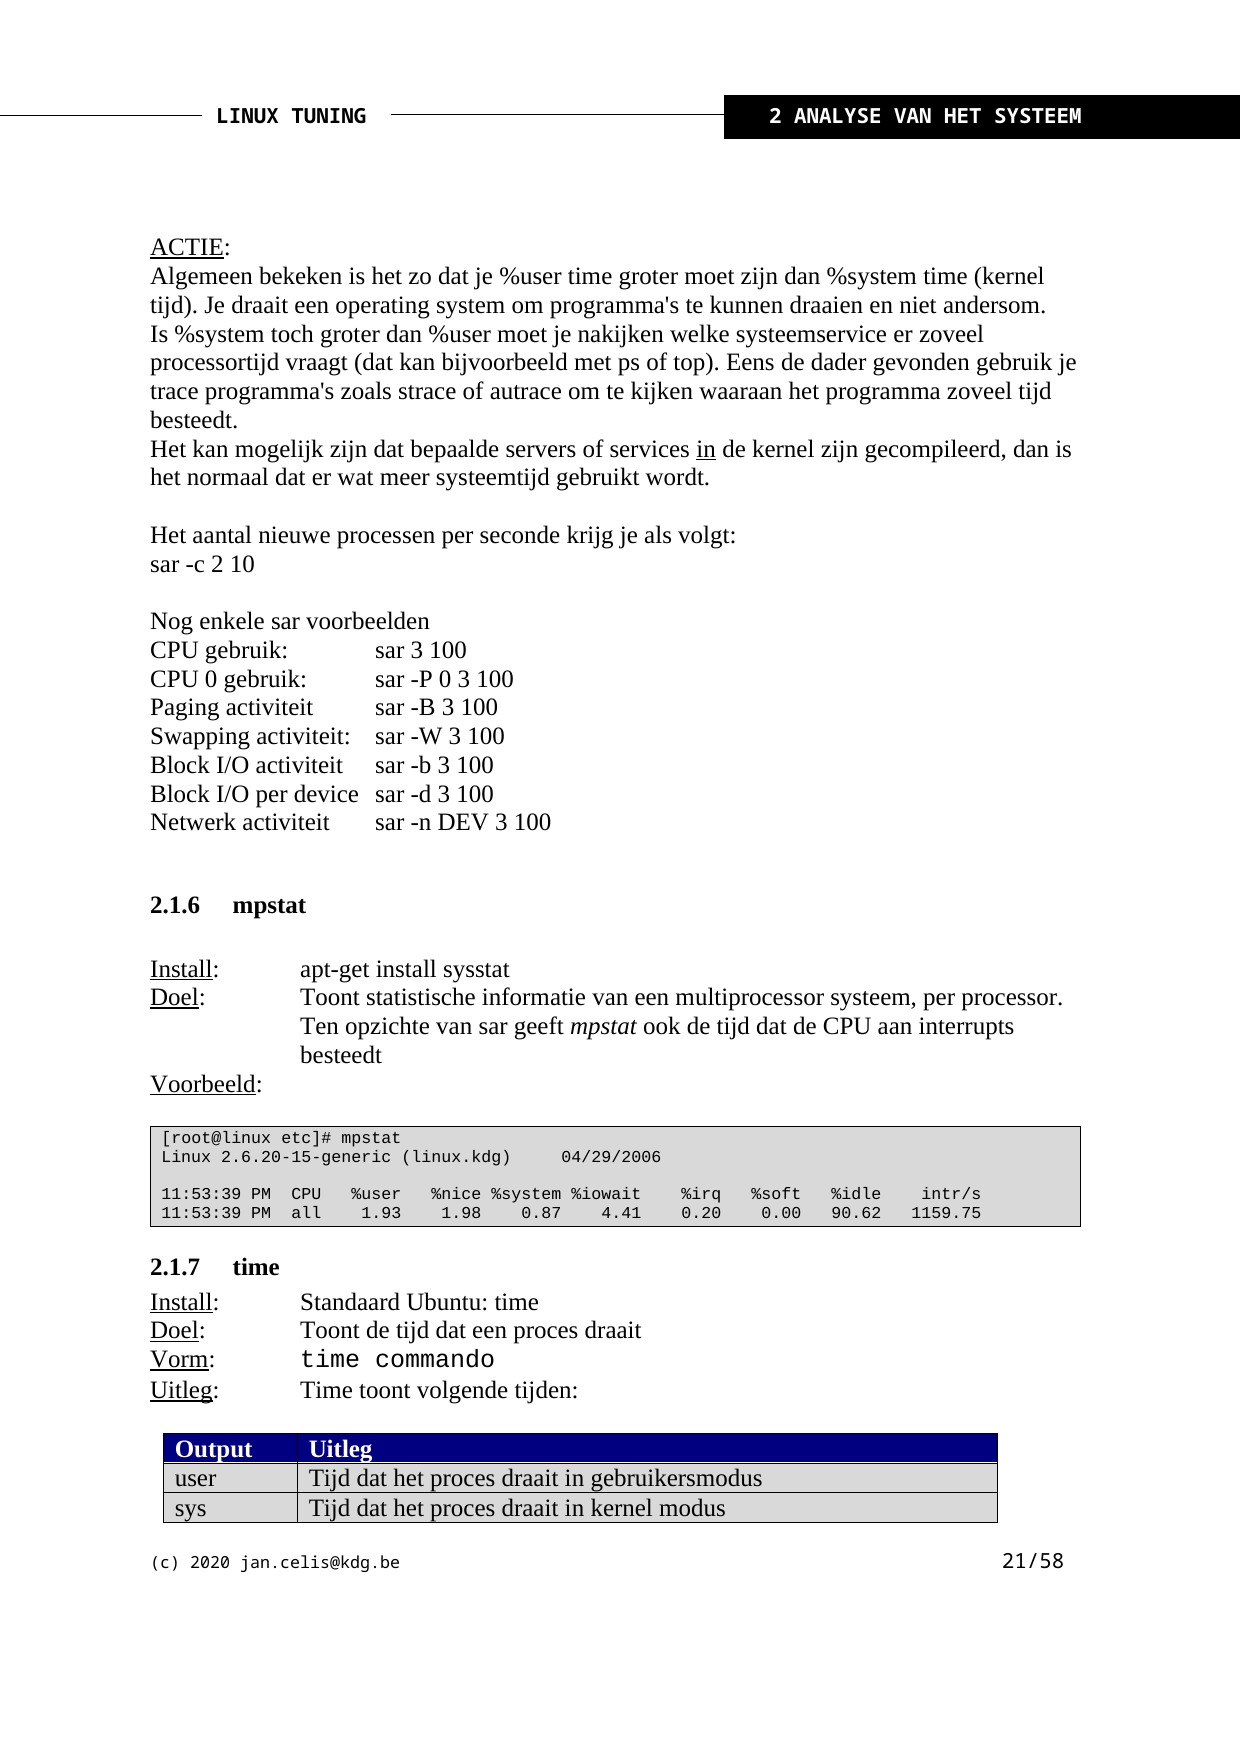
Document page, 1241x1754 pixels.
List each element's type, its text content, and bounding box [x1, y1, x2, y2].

text Voorbeeld: [150, 1069, 1081, 1097]
text [root@linux etc]# mpstat [151, 1127, 1080, 1145]
text 11:53:39 PM all 1.93 1.98 0.87 4.41 0.20 0.00 90.62 1159.75 [151, 1202, 1080, 1226]
text CPU 0 gebruik: sar -P 0 3 100 [150, 664, 1081, 692]
table_header Uitleg [298, 1434, 997, 1462]
text Ten opzichte van sar geeft mpstat ook de tijd dat de CPU aan interrupts besteedt [150, 1011, 1081, 1069]
text Install: apt-get install sysstat [150, 954, 1081, 982]
text Algemeen bekeken is het zo dat je %user time groter moet zijn dan %system time (kernel tijd). Je draait een operating system om programma's te kunnen draaien en niet andersom. [150, 261, 1081, 319]
text Linux 2.6.20-15-generic (linux.kdg) 04/29/2006 [151, 1145, 1080, 1164]
text ACTIE: [150, 232, 1081, 261]
table_cell Tijd dat het proces draait in gebruikersmodus [298, 1464, 997, 1492]
text Nog enkele sar voorbeelden [150, 606, 1081, 635]
text Swapping activiteit: sar -W 3 100 [150, 721, 1081, 750]
text CPU gebruik: sar 3 100 [150, 635, 1081, 664]
text Uitleg: Time toont volgende tijden: [150, 1375, 1081, 1404]
text Het kan mogelijk zijn dat bepaalde servers of services in de kernel zijn gecompileerd, dan is het normaal dat er wat meer systeemtijd gebruikt wordt. [150, 434, 1081, 491]
text Vorm: time commando [150, 1344, 1081, 1375]
text Doel: Toont statistische informatie van een multiprocessor systeem, per processor. [150, 982, 1081, 1011]
text Doel: Toont de tijd dat een proces draait [150, 1316, 1081, 1344]
text Paging activiteit sar -B 3 100 [150, 692, 1081, 721]
text 11:53:39 PM CPU %user %nice %system %iowait %irq %soft %idle intr/s [151, 1183, 1080, 1202]
table_cell user [164, 1464, 297, 1492]
table_header Output [164, 1434, 297, 1462]
text sar -c 2 10 [150, 549, 1081, 577]
subtitle mpstat [150, 890, 1081, 919]
text Block I/O activiteit sar -b 3 100 [150, 750, 1081, 779]
text Het aantal nieuwe processen per seconde krijg je als volgt: [150, 520, 1081, 549]
text Block I/O per device sar -d 3 100 [150, 779, 1081, 807]
table_cell sys [164, 1493, 297, 1522]
text Netwerk activiteit sar -n DEV 3 100 [150, 807, 1081, 836]
table_cell Tijd dat het proces draait in kernel modus [298, 1493, 997, 1522]
subtitle time [150, 1252, 1081, 1281]
text Install: Standaard Ubuntu: time [150, 1287, 1081, 1316]
text Is %system toch groter dan %user moet je nakijken welke systeemservice er zoveel processortijd vraagt (dat kan bijvoorbeeld met ps of top). Eens de dader gevonden gebruik je trace programma's zoals strace of autrace om te kijken waaraan het programma zoveel tijd besteedt. [150, 319, 1081, 434]
